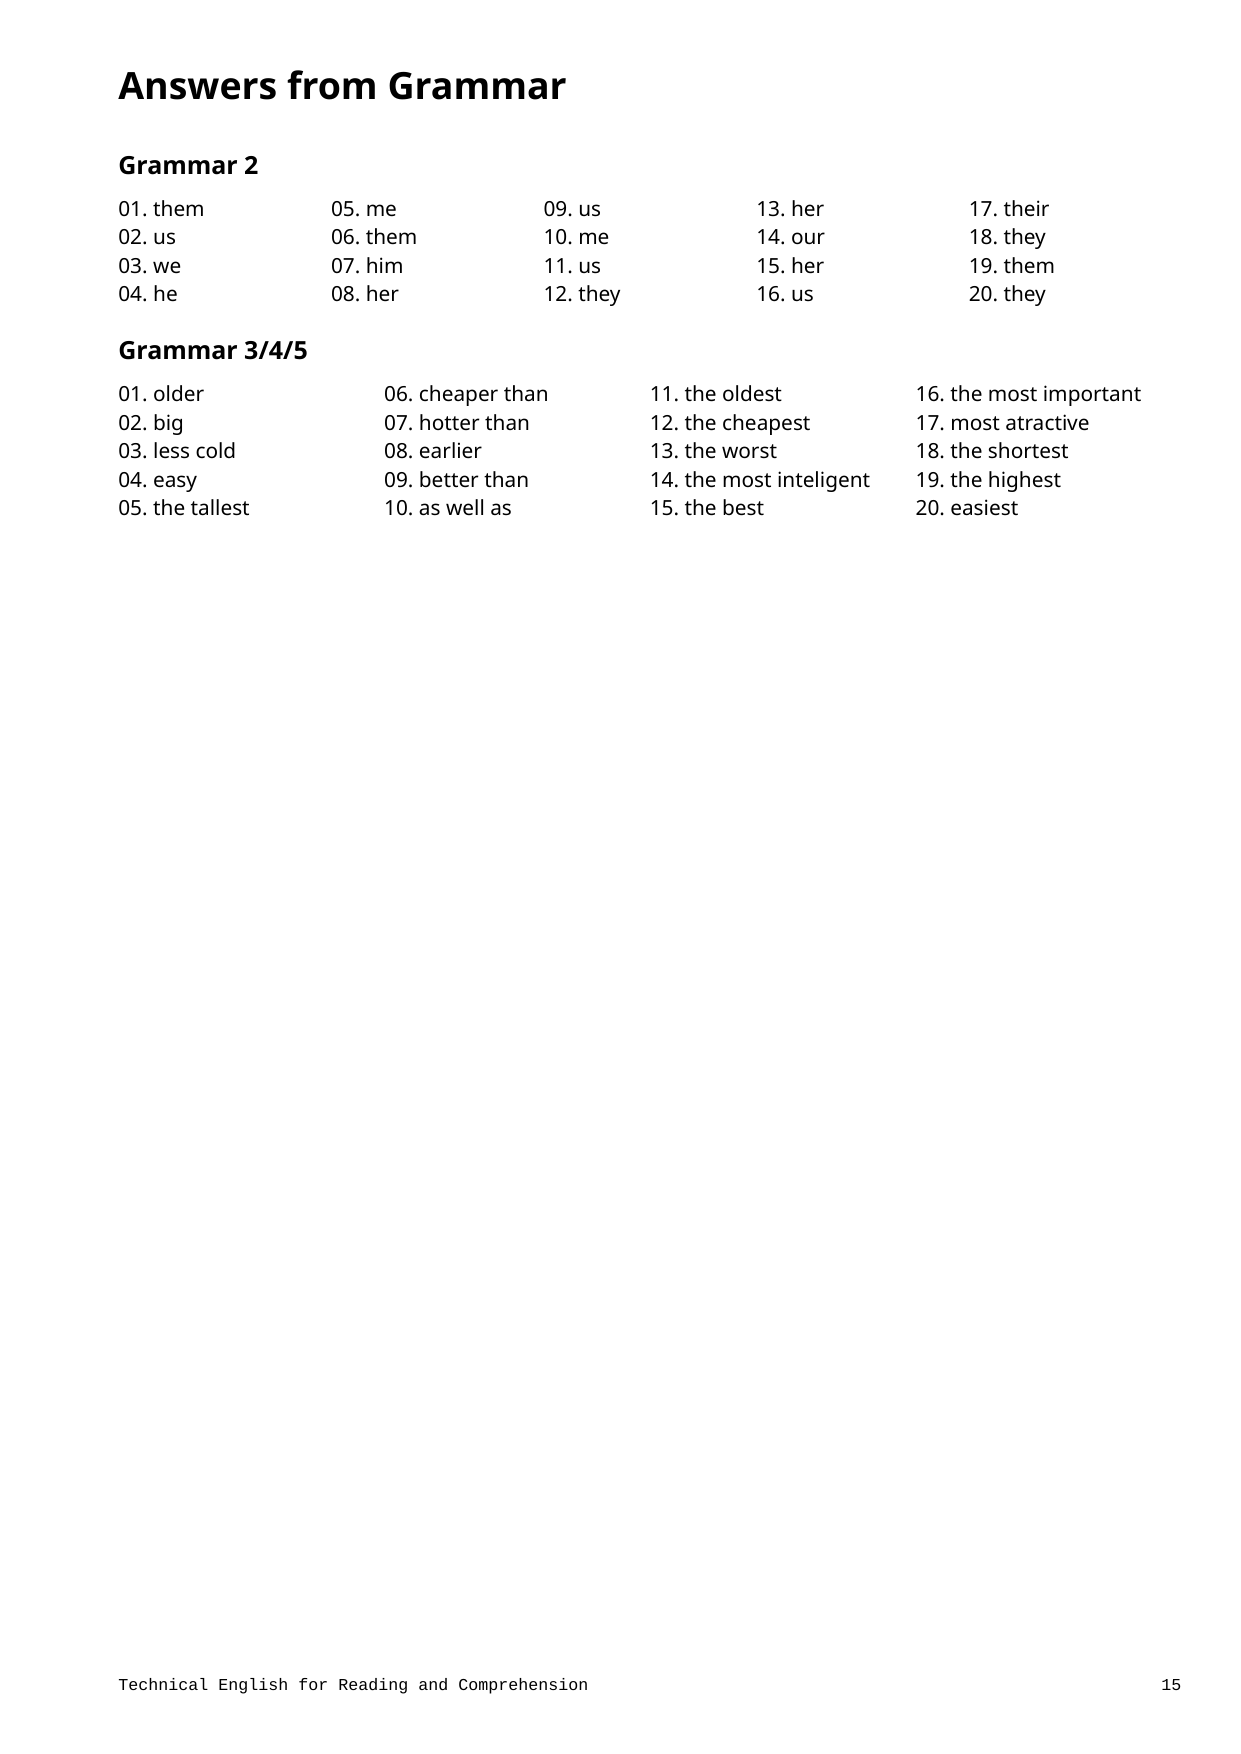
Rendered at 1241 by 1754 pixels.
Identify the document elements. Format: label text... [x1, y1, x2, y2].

text 10. as well as [384, 493, 649, 522]
text 18. they [968, 222, 1181, 251]
text 03. less cold [118, 436, 384, 465]
text 18. the shortest [915, 436, 1181, 465]
text 20. they [968, 279, 1181, 308]
text 02. us [118, 222, 331, 251]
text 14. the most inteligent [649, 465, 915, 493]
text 15. the best [649, 493, 915, 522]
text 20. easiest [915, 493, 1181, 522]
text 11. us [543, 251, 756, 279]
text 08. earlier [384, 436, 649, 465]
text 17. their [968, 194, 1181, 222]
text 12. the cheapest [649, 408, 915, 436]
text 05. the tallest [118, 493, 384, 522]
text 16. the most important [915, 379, 1181, 408]
text 11. the oldest [649, 379, 915, 408]
text 13. her [756, 194, 968, 222]
text 19. the highest [915, 465, 1181, 493]
text 01. older [118, 379, 384, 408]
text 07. hotter than [384, 408, 649, 436]
text 17. most atractive [915, 408, 1181, 436]
text 01. them [118, 194, 331, 222]
text 06. cheaper than [384, 379, 649, 408]
text 02. big [118, 408, 384, 436]
text 15. her [756, 251, 968, 279]
subtitle Answers from Grammar [118, 59, 1181, 110]
text 07. him [331, 251, 543, 279]
text 04. easy [118, 465, 384, 493]
text 10. me [543, 222, 756, 251]
text 14. our [756, 222, 968, 251]
text 06. them [331, 222, 543, 251]
text 08. her [331, 279, 543, 308]
text 09. us [543, 194, 756, 222]
text 13. the worst [649, 436, 915, 465]
text 09. better than [384, 465, 649, 493]
text 03. we [118, 251, 331, 279]
text 19. them [968, 251, 1181, 279]
text 05. me [331, 194, 543, 222]
subtitle Grammar 2 [118, 147, 1181, 182]
text 16. us [756, 279, 968, 308]
text 12. they [543, 279, 756, 308]
text 04. he [118, 279, 331, 308]
subtitle Grammar 3/4/5 [118, 333, 1181, 367]
